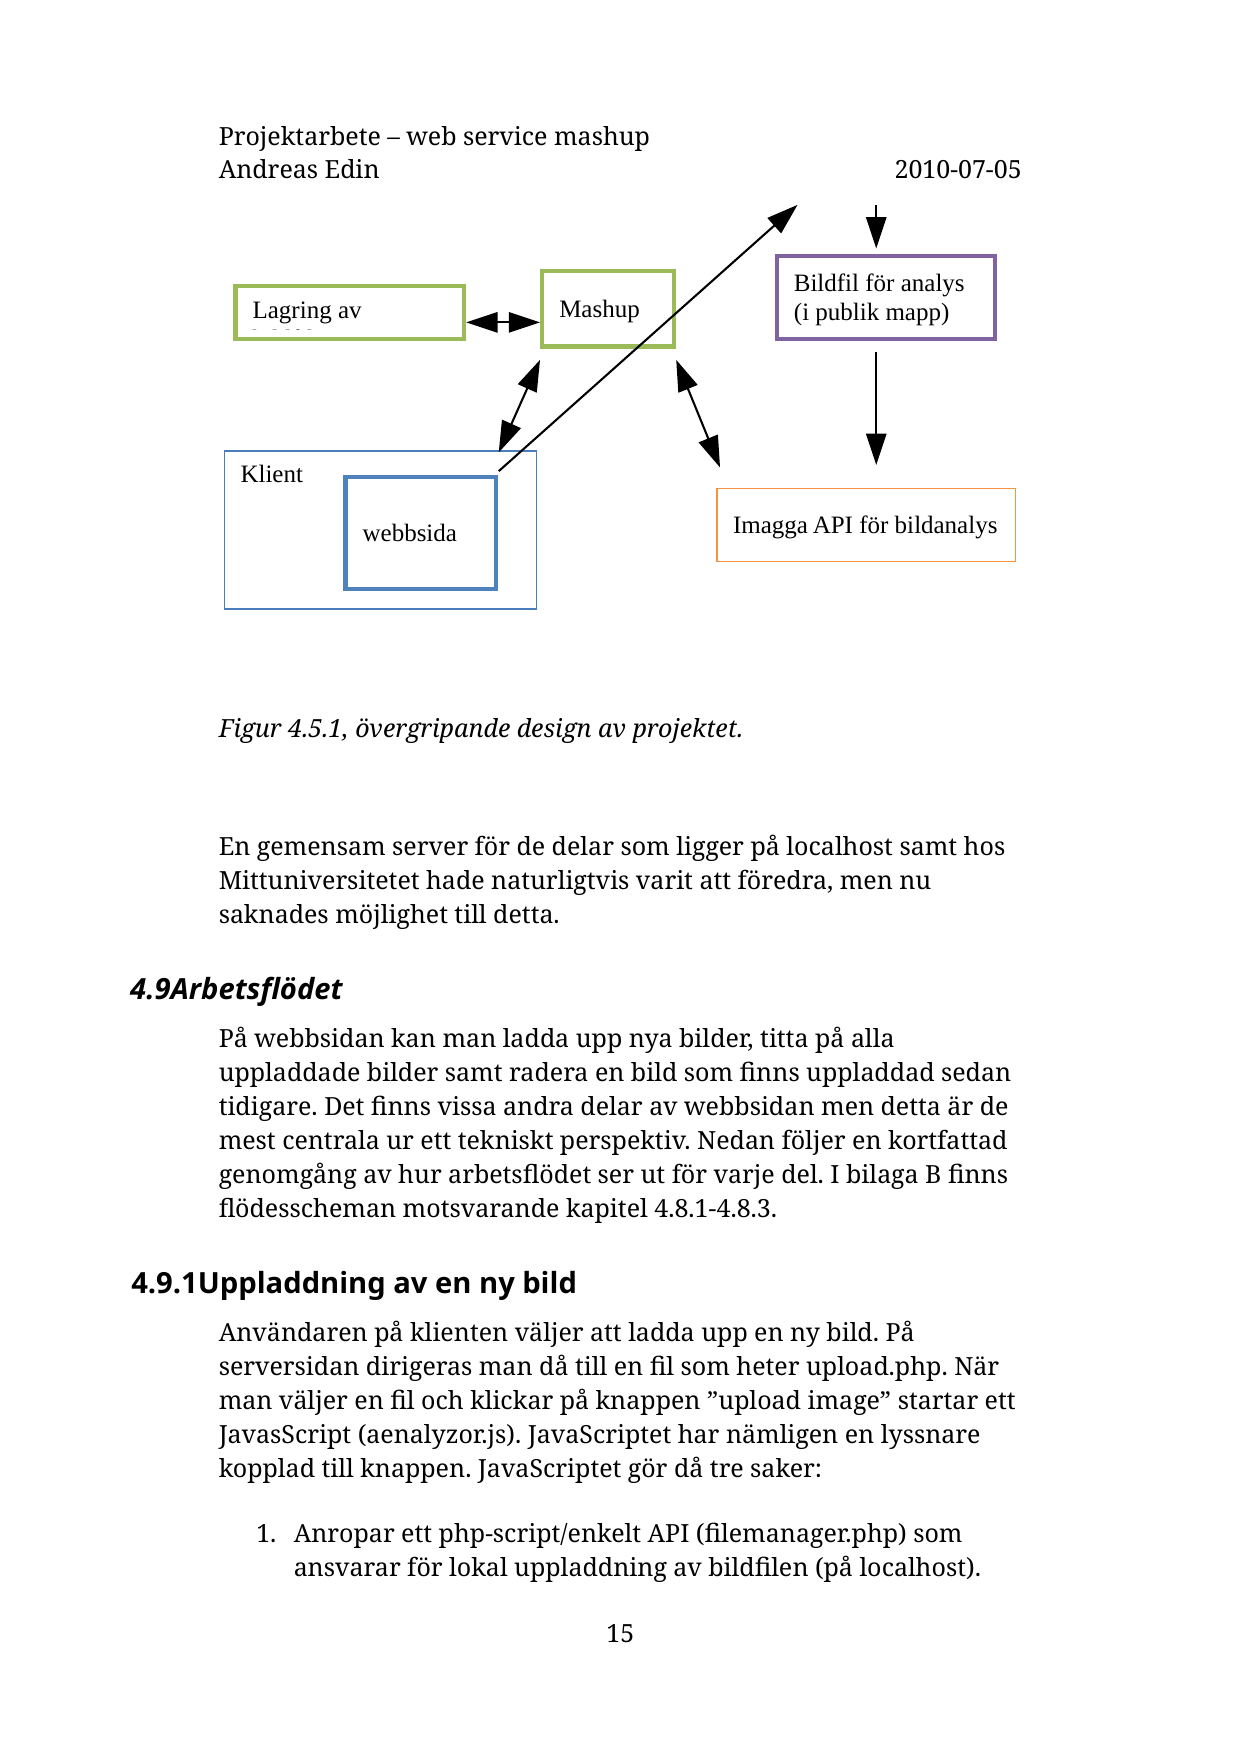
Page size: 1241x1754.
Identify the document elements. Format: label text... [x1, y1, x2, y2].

subtitle Arbetsflödet [130, 968, 1022, 1008]
text Lagring av bildfiler [252, 295, 447, 329]
text Klient [240, 459, 521, 488]
text webbsida [362, 518, 479, 547]
text Bildfil för analys (i publik mapp) [794, 268, 978, 326]
text Användaren på klienten väljer att ladda upp en ny bild. På serversidan dirigeras man då till en fil som heter upload.php. När man väljer en fil och klickar på knappen ”upload image” startar ett JavasScript (aenalyzor.js). JavaScriptet har nämligen en lyssnare kopplad till knappen. JavaScriptet gör då tre saker: [218, 1314, 1022, 1485]
subtitle Uppladdning av en ny bild [131, 1262, 1022, 1302]
text En gemensam server för de delar som ligger på localhost samt hos Mittuniversitetet hade naturligtvis varit att föredra, men nu saknades möjlighet till detta. [218, 828, 1022, 931]
text Imagga API för bildanalys [733, 511, 1000, 539]
list Anropar ett php-script/enkelt API (filemanager.php) som ansvarar för lokal uppladdning av bildfilen (på localhost). [256, 1515, 1022, 1583]
text Mashup [559, 294, 657, 323]
text Figur 4.5.1, övergripande design av projektet. [218, 711, 1022, 745]
text På webbsidan kan man ladda upp nya bilder, titta på alla uppladdade bilder samt radera en bild som finns uppladdad sedan tidigare. Det finns vissa andra delar av webbsidan men detta är de mest centrala ur ett tekniskt perspektiv. Nedan följer en kortfattad genomgång av hur arbetsflödet ser ut för varje del. I bilaga B finns flödesscheman motsvarande kapitel 4.8.1-4.8.3. [218, 1021, 1022, 1225]
